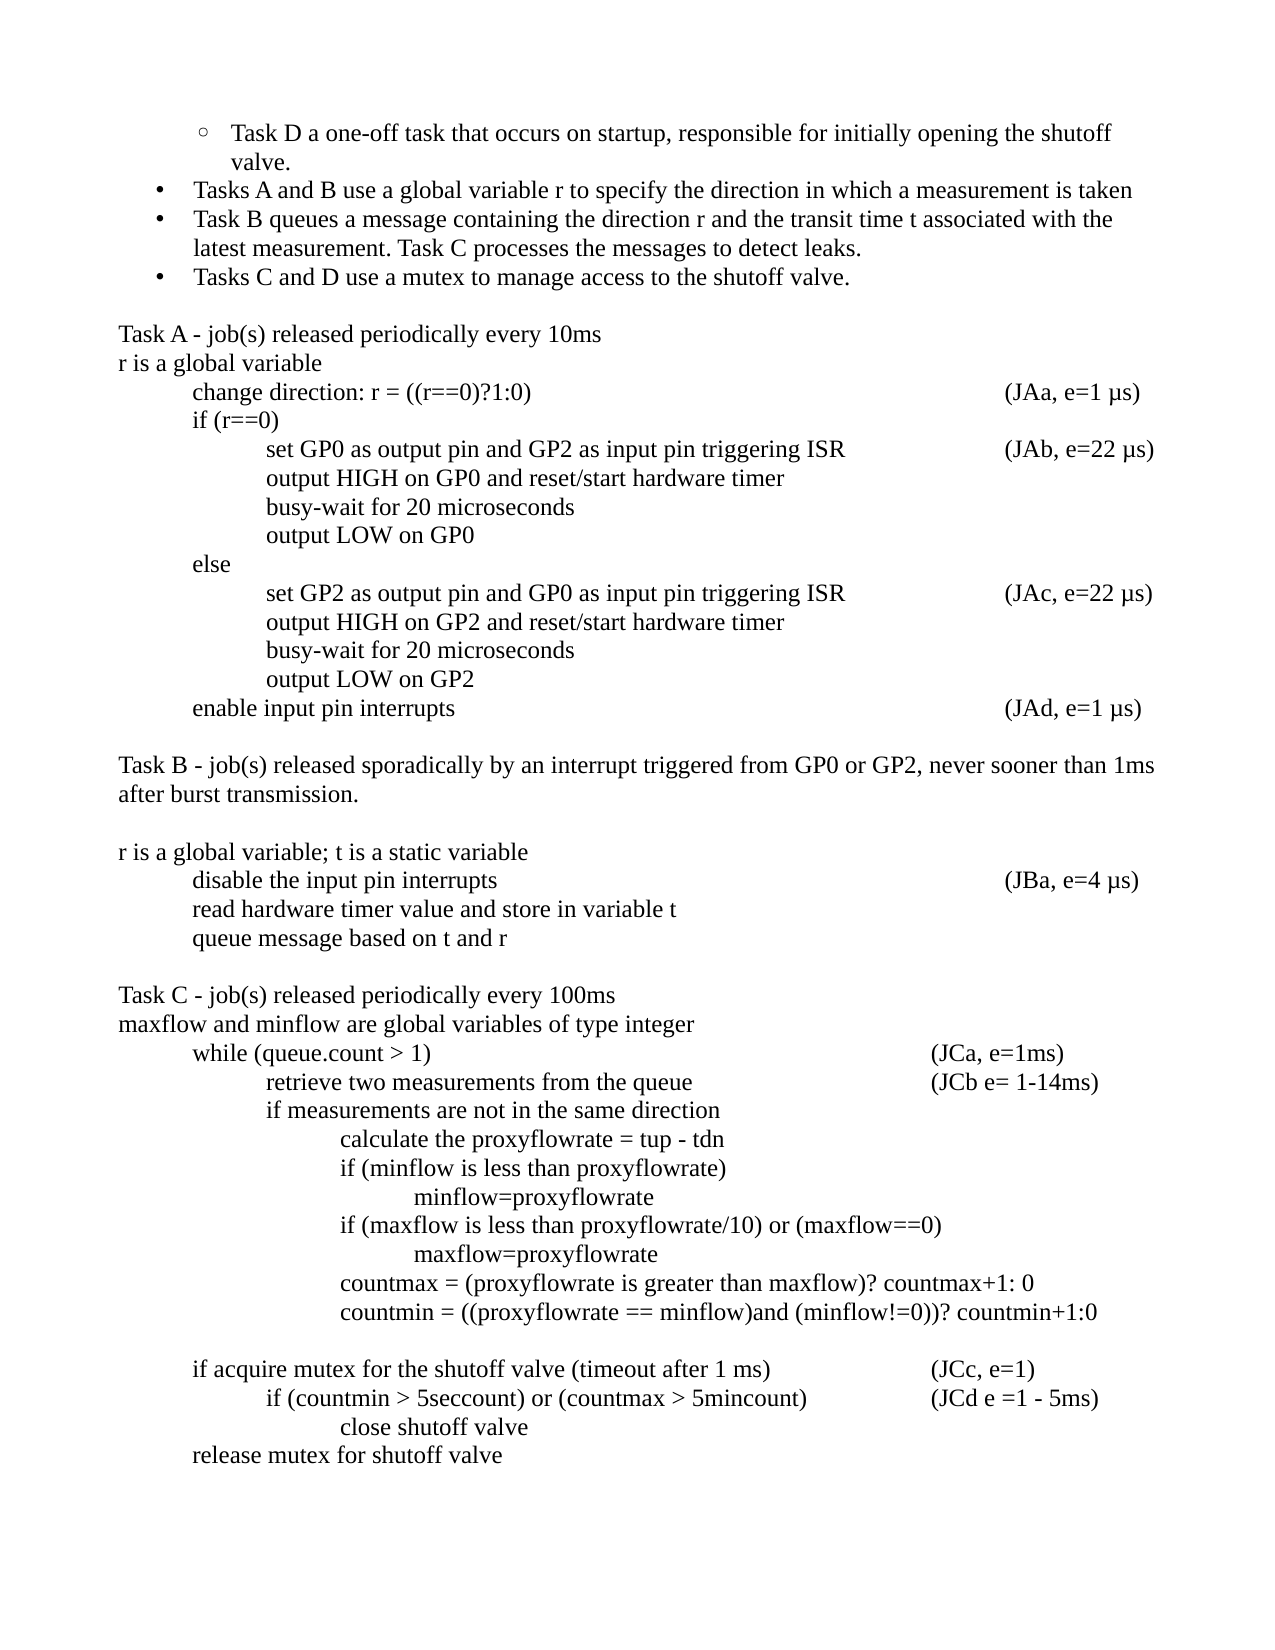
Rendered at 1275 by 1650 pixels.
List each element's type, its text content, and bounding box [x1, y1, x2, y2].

text calculate the proxyflowrate = tup - tdn [118, 1124, 1157, 1153]
text if (countmin > 5seccount) or (countmax > 5mincount) (JCd e =1 - 5ms) [118, 1383, 1157, 1412]
list Task D a one-off task that occurs on startup, responsible for initially opening the shutoff valve. [193, 118, 1157, 176]
text Task A - job(s) released periodically every 10ms [118, 319, 1157, 348]
text busy-wait for 20 microseconds [118, 636, 1157, 664]
text output LOW on GP2 [118, 664, 1157, 693]
text disable the input pin interrupts (JBa, e=4 µs) [118, 866, 1157, 894]
text if acquire mutex for the shutoff valve (timeout after 1 ms) (JCc, e=1) [118, 1354, 1157, 1383]
list Tasks C and D use a mutex to manage access to the shutoff valve. [156, 262, 1157, 291]
text enable input pin interrupts (JAd, e=1 µs) [118, 693, 1157, 722]
text output LOW on GP0 [118, 521, 1157, 549]
text maxflow=proxyflowrate [118, 1239, 1157, 1268]
text maxflow and minflow are global variables of type integer [118, 1009, 1157, 1038]
text change direction: r = ((r==0)?1:0) (JAa, e=1 µs) [118, 377, 1157, 406]
text r is a global variable [118, 348, 1157, 377]
text if measurements are not in the same direction [118, 1096, 1157, 1124]
text else [118, 549, 1157, 578]
text release mutex for shutoff valve [118, 1441, 1157, 1469]
text countmin = ((proxyflowrate == minflow)and (minflow!=0))? countmin+1:0 [118, 1297, 1157, 1326]
text busy-wait for 20 microseconds [118, 492, 1157, 521]
text if (r==0) [118, 406, 1157, 434]
text countmax = (proxyflowrate is greater than maxflow)? countmax+1: 0 [118, 1268, 1157, 1297]
text set GP0 as output pin and GP2 as input pin triggering ISR (JAb, e=22 µs) [118, 434, 1157, 463]
text queue message based on t and r [118, 923, 1157, 952]
list Task B queues a message containing the direction r and the transit time t associated with the latest measurement. Task C processes the messages to detect leaks. [156, 204, 1157, 262]
list Tasks A and B use a global variable r to specify the direction in which a measurement is taken [156, 176, 1157, 204]
text r is a global variable; t is a static variable [118, 837, 1157, 866]
text close shutoff valve [118, 1412, 1157, 1441]
text while (queue.count > 1) (JCa, e=1ms) [118, 1038, 1157, 1067]
text Task B - job(s) released sporadically by an interrupt triggered from GP0 or GP2, never sooner than 1ms after burst transmission. [118, 751, 1157, 808]
text if (maxflow is less than proxyflowrate/10) or (maxflow==0) [118, 1211, 1157, 1239]
text output HIGH on GP0 and reset/start hardware timer [118, 463, 1157, 492]
text set GP2 as output pin and GP0 as input pin triggering ISR (JAc, e=22 µs) [118, 578, 1157, 607]
text read hardware timer value and store in variable t [118, 894, 1157, 923]
text minflow=proxyflowrate [118, 1182, 1157, 1211]
text output HIGH on GP2 and reset/start hardware timer [118, 607, 1157, 636]
text if (minflow is less than proxyflowrate) [118, 1153, 1157, 1182]
text Task C - job(s) released periodically every 100ms [118, 981, 1157, 1009]
text retrieve two measurements from the queue (JCb e= 1-14ms) [118, 1067, 1157, 1096]
